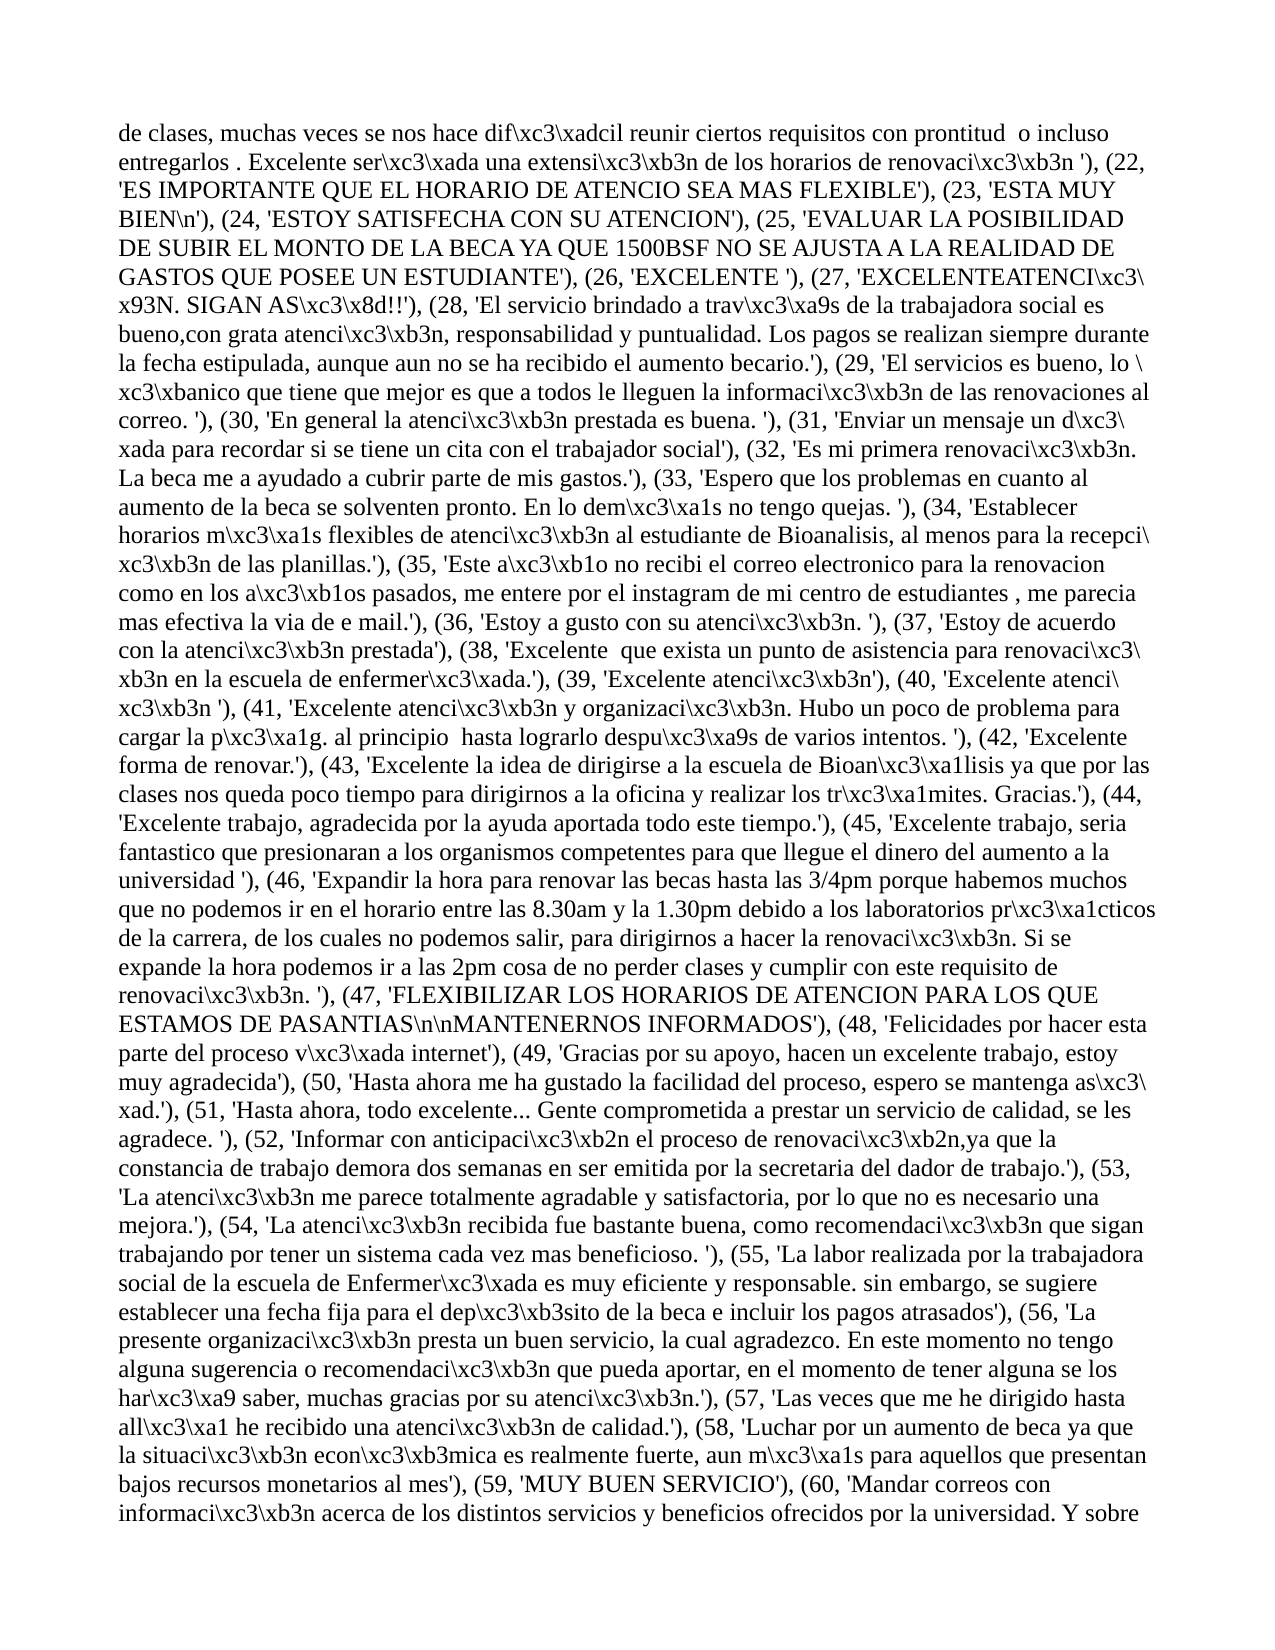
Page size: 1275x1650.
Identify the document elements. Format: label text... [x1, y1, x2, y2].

text de clases, muchas veces se nos hace dif\xc3\xadcil reunir ciertos requisitos con prontitud o incluso entregarlos . Excelente ser\xc3\xada una extensi\xc3\xb3n de los horarios de renovaci\xc3\xb3n '), (22, 'ES IMPORTANTE QUE EL HORARIO DE ATENCIO SEA MAS FLEXIBLE'), (23, 'ESTA MUY BIEN\n'), (24, 'ESTOY SATISFECHA CON SU ATENCION'), (25, 'EVALUAR LA POSIBILIDAD DE SUBIR EL MONTO DE LA BECA YA QUE 1500BSF NO SE AJUSTA A LA REALIDAD DE GASTOS QUE POSEE UN ESTUDIANTE'), (26, 'EXCELENTE '), (27, 'EXCELENTEATENCI\xc3\x93N. SIGAN AS\xc3\x8d!!'), (28, 'El servicio brindado a trav\xc3\xa9s de la trabajadora social es bueno,con grata atenci\xc3\xb3n, responsabilidad y puntualidad. Los pagos se realizan siempre durante la fecha estipulada, aunque aun no se ha recibido el aumento becario.'), (29, 'El servicios es bueno, lo \xc3\xbanico que tiene que mejor es que a todos le lleguen la informaci\xc3\xb3n de las renovaciones al correo. '), (30, 'En general la atenci\xc3\xb3n prestada es buena. '), (31, 'Enviar un mensaje un d\xc3\xada para recordar si se tiene un cita con el trabajador social'), (32, 'Es mi primera renovaci\xc3\xb3n. La beca me a ayudado a cubrir parte de mis gastos.'), (33, 'Espero que los problemas en cuanto al aumento de la beca se solventen pronto. En lo dem\xc3\xa1s no tengo quejas. '), (34, 'Establecer horarios m\xc3\xa1s flexibles de atenci\xc3\xb3n al estudiante de Bioanalisis, al menos para la recepci\xc3\xb3n de las planillas.'), (35, 'Este a\xc3\xb1o no recibi el correo electronico para la renovacion como en los a\xc3\xb1os pasados, me entere por el instagram de mi centro de estudiantes , me parecia mas efectiva la via de e mail.'), (36, 'Estoy a gusto con su atenci\xc3\xb3n. '), (37, 'Estoy de acuerdo con la atenci\xc3\xb3n prestada'), (38, 'Excelente que exista un punto de asistencia para renovaci\xc3\xb3n en la escuela de enfermer\xc3\xada.'), (39, 'Excelente atenci\xc3\xb3n'), (40, 'Excelente atenci\xc3\xb3n '), (41, 'Excelente atenci\xc3\xb3n y organizaci\xc3\xb3n. Hubo un poco de problema para cargar la p\xc3\xa1g. al principio hasta lograrlo despu\xc3\xa9s de varios intentos. '), (42, 'Excelente forma de renovar.'), (43, 'Excelente la idea de dirigirse a la escuela de Bioan\xc3\xa1lisis ya que por las clases nos queda poco tiempo para dirigirnos a la oficina y realizar los tr\xc3\xa1mites. Gracias.'), (44, 'Excelente trabajo, agradecida por la ayuda aportada todo este tiempo.'), (45, 'Excelente trabajo, seria fantastico que presionaran a los organismos competentes para que llegue el dinero del aumento a la universidad '), (46, 'Expandir la hora para renovar las becas hasta las 3/4pm porque habemos muchos que no podemos ir en el horario entre las 8.30am y la 1.30pm debido a los laboratorios pr\xc3\xa1cticos de la carrera, de los cuales no podemos salir, para dirigirnos a hacer la renovaci\xc3\xb3n. Si se expande la hora podemos ir a las 2pm cosa de no perder clases y cumplir con este requisito de renovaci\xc3\xb3n. '), (47, 'FLEXIBILIZAR LOS HORARIOS DE ATENCION PARA LOS QUE ESTAMOS DE PASANTIAS\n\nMANTENERNOS INFORMADOS'), (48, 'Felicidades por hacer esta parte del proceso v\xc3\xada internet'), (49, 'Gracias por su apoyo, hacen un excelente trabajo, estoy muy agradecida'), (50, 'Hasta ahora me ha gustado la facilidad del proceso, espero se mantenga as\xc3\xad.'), (51, 'Hasta ahora, todo excelente... Gente comprometida a prestar un servicio de calidad, se les agradece. '), (52, 'Informar con anticipaci\xc3\xb2n el proceso de renovaci\xc3\xb2n,ya que la constancia de trabajo demora dos semanas en ser emitida por la secretaria del dador de trabajo.'), (53, 'La atenci\xc3\xb3n me parece totalmente agradable y satisfactoria, por lo que no es necesario una mejora.'), (54, 'La atenci\xc3\xb3n recibida fue bastante buena, como recomendaci\xc3\xb3n que sigan trabajando por tener un sistema cada vez mas beneficioso. '), (55, 'La labor realizada por la trabajadora social de la escuela de Enfermer\xc3\xada es muy eficiente y responsable. sin embargo, se sugiere establecer una fecha fija para el dep\xc3\xb3sito de la beca e incluir los pagos atrasados'), (56, 'La presente organizaci\xc3\xb3n presta un buen servicio, la cual agradezco. En este momento no tengo alguna sugerencia o recomendaci\xc3\xb3n que pueda aportar, en el momento de tener alguna se los har\xc3\xa9 saber, muchas gracias por su atenci\xc3\xb3n.'), (57, 'Las veces que me he dirigido hasta all\xc3\xa1 he recibido una atenci\xc3\xb3n de calidad.'), (58, 'Luchar por un aumento de beca ya que la situaci\xc3\xb3n econ\xc3\xb3mica es realmente fuerte, aun m\xc3\xa1s para aquellos que presentan bajos recursos monetarios al mes'), (59, 'MUY BUEN SERVICIO'), (60, 'Mandar correos con informaci\xc3\xb3n acerca de los distintos servicios y beneficios ofrecidos por la universidad. Y sobre [118, 118, 1157, 1527]
